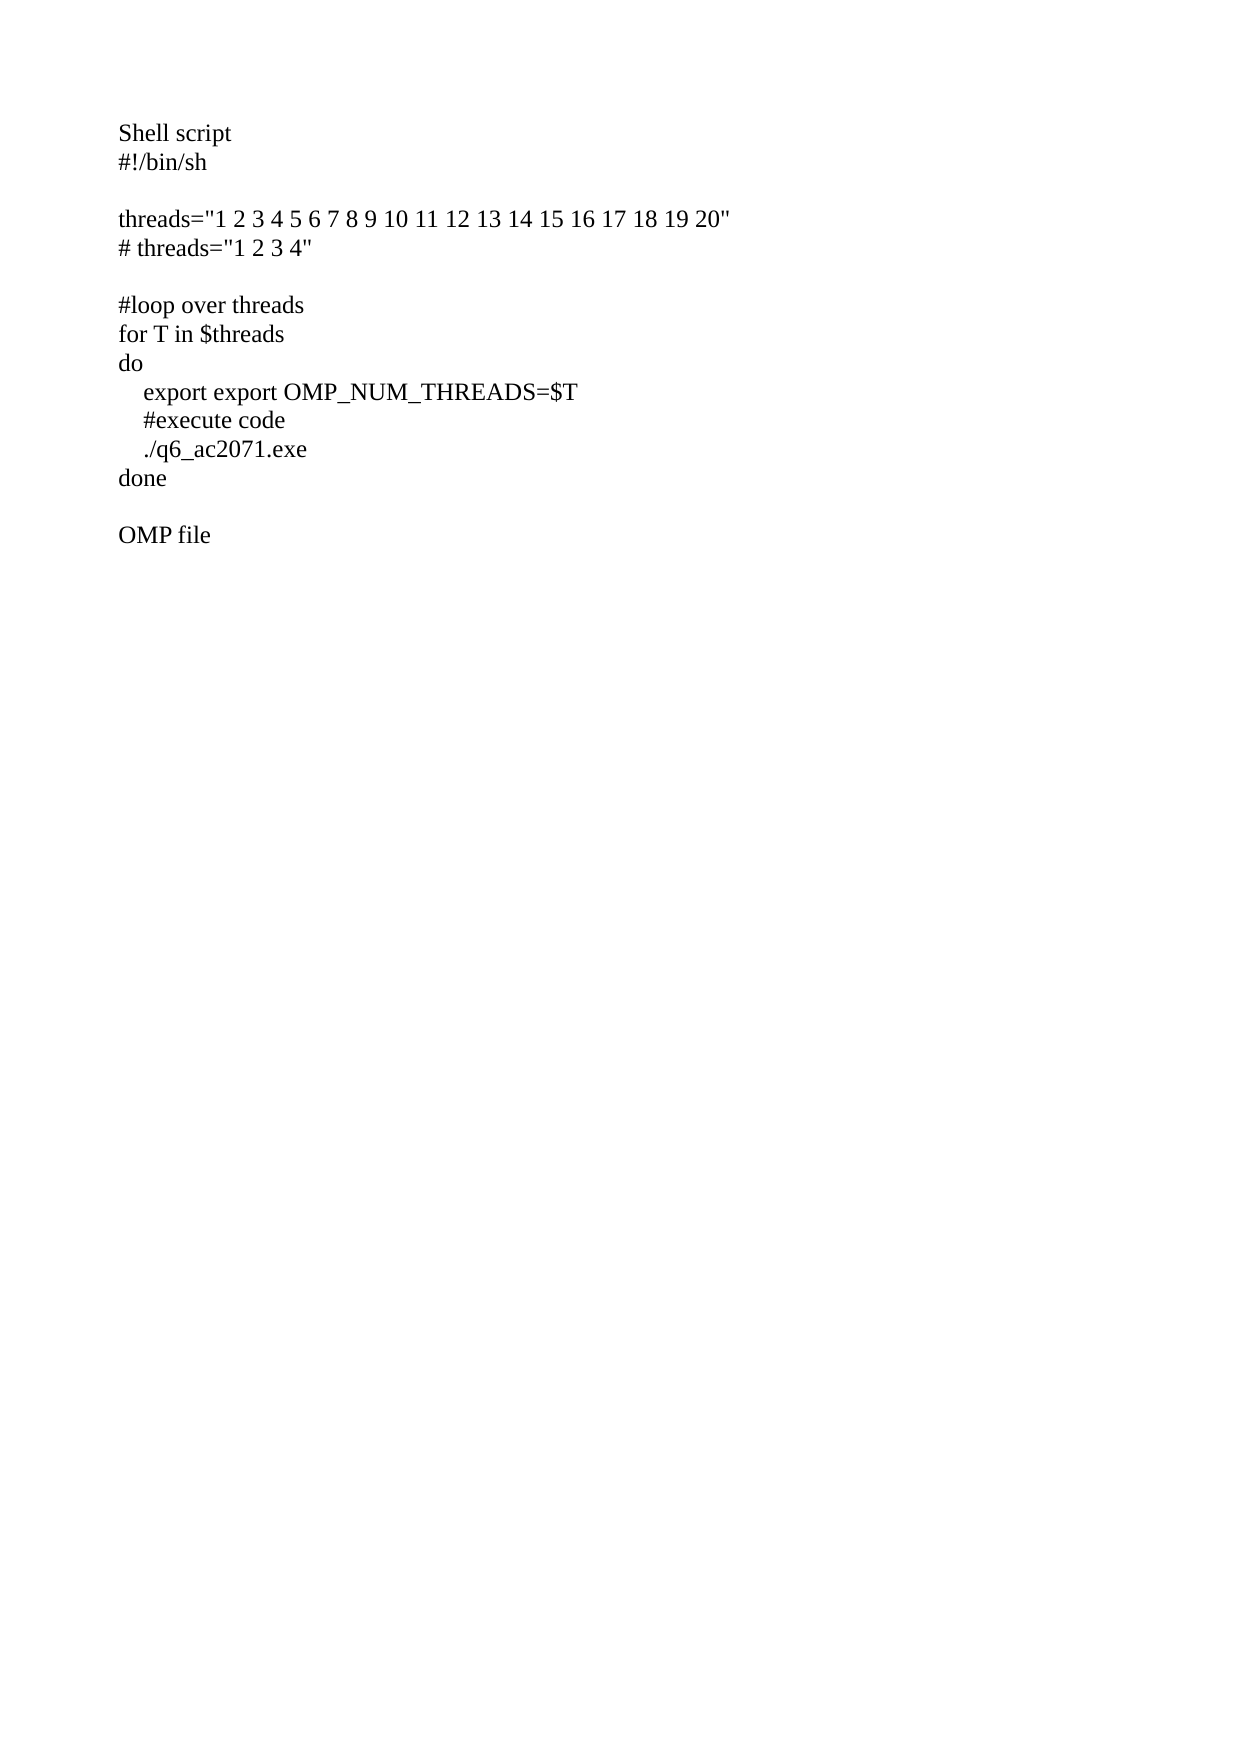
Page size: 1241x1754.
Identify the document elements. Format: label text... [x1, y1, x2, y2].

text # threads="1 2 3 4" [118, 233, 1122, 262]
text done [118, 463, 1122, 492]
text #execute code [118, 406, 1122, 434]
text threads="1 2 3 4 5 6 7 8 9 10 11 12 13 14 15 16 17 18 19 20" [118, 204, 1122, 233]
text Shell script [118, 118, 1122, 147]
text #loop over threads [118, 291, 1122, 319]
text OMP file [118, 521, 1122, 549]
text ./q6_ac2071.exe [118, 434, 1122, 463]
text do [118, 348, 1122, 377]
text #!/bin/sh [118, 147, 1122, 176]
text export export OMP_NUM_THREADS=$T [118, 377, 1122, 406]
text for T in $threads [118, 319, 1122, 348]
